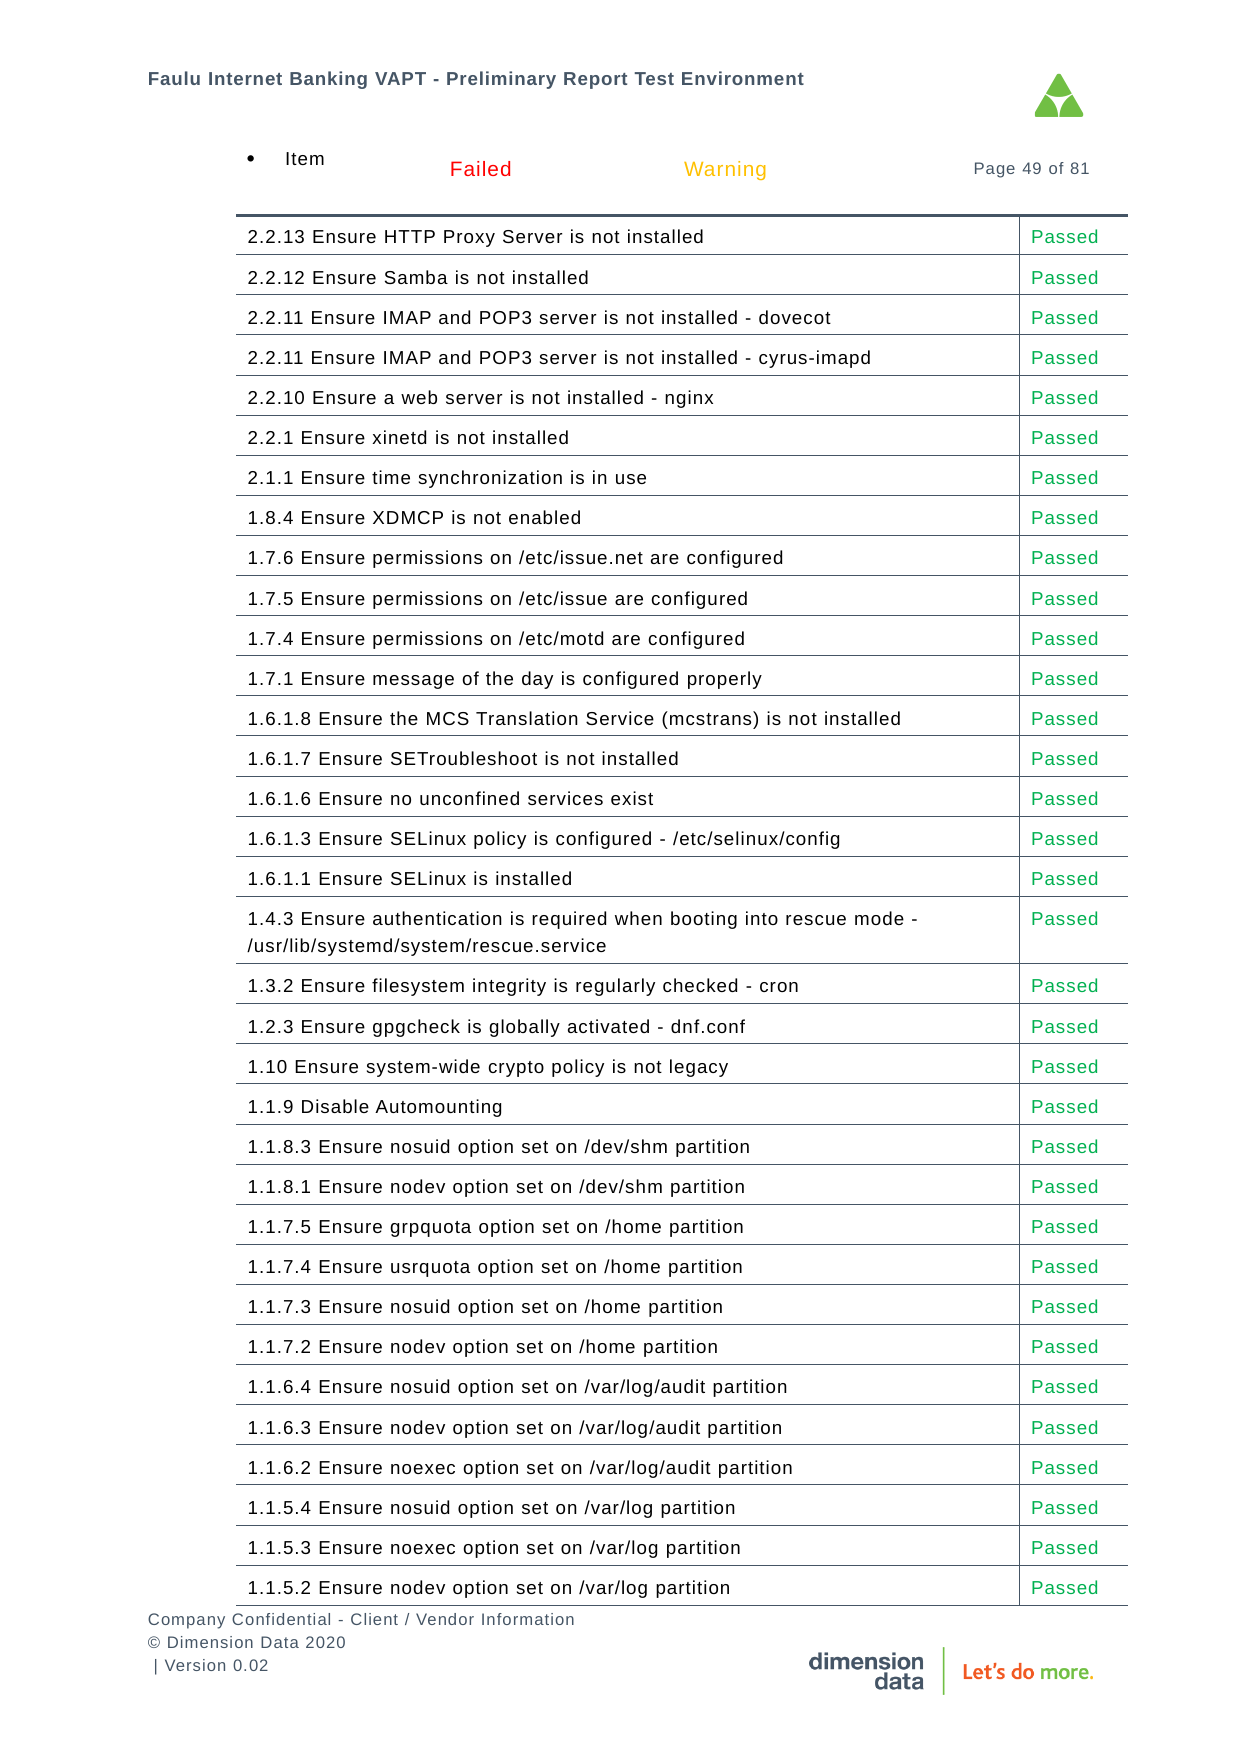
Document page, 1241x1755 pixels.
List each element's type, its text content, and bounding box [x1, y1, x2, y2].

table_cell Passed [1020, 576, 1128, 615]
table_cell 2.2.11 Ensure IMAP and POP3 server is not installed - cyrus-imapd [236, 335, 1019, 374]
table_cell Passed [1020, 217, 1128, 254]
table_cell 1.1.9 Disable Automounting [236, 1084, 1019, 1123]
table_cell Passed [1020, 1205, 1128, 1244]
table_cell Passed [1020, 255, 1128, 294]
table_cell Passed [1020, 696, 1128, 735]
table_cell Passed [1020, 1325, 1128, 1364]
table_cell 1.6.1.3 Ensure SELinux policy is configured - /etc/selinux/config [236, 817, 1019, 856]
table_cell 1.1.7.5 Ensure grpquota option set on /home partition [236, 1205, 1019, 1244]
table_cell Passed [1020, 777, 1128, 816]
table_cell 1.10 Ensure system-wide crypto policy is not legacy [236, 1044, 1019, 1083]
table_cell Passed [1020, 736, 1128, 776]
table_cell 1.4.3 Ensure authentication is required when booting into rescue mode - /usr/lib/systemd/system/rescue.service [236, 897, 1019, 963]
table_cell Passed [1020, 1245, 1128, 1284]
table_cell Passed [1020, 376, 1128, 414]
table_cell Passed [1020, 496, 1128, 535]
table_cell Passed [1020, 1165, 1128, 1204]
table_cell Passed [1020, 656, 1128, 695]
table_cell 1.7.1 Ensure message of the day is configured properly [236, 656, 1019, 695]
table_cell Passed [1020, 1004, 1128, 1043]
table_cell 1.3.2 Ensure filesystem integrity is regularly checked - cron [236, 964, 1019, 1003]
table_cell 1.7.4 Ensure permissions on /etc/motd are configured [236, 616, 1019, 655]
table_cell 2.2.11 Ensure IMAP and POP3 server is not installed - dovecot [236, 295, 1019, 334]
table_cell 1.1.7.2 Ensure nodev option set on /home partition [236, 1325, 1019, 1364]
table_cell Passed [1020, 857, 1128, 896]
table_cell 1.1.7.3 Ensure nosuid option set on /home partition [236, 1285, 1019, 1324]
table_cell 2.2.12 Ensure Samba is not installed [236, 255, 1019, 294]
table_cell Passed [1020, 456, 1128, 495]
table_cell 2.1.1 Ensure time synchronization is in use [236, 456, 1019, 495]
table_cell Passed [1020, 335, 1128, 374]
table_cell 1.1.7.4 Ensure usrquota option set on /home partition [236, 1245, 1019, 1284]
table_cell Passed [1020, 295, 1128, 334]
table_cell 1.1.6.2 Ensure noexec option set on /var/log/audit partition [236, 1445, 1019, 1484]
table_cell 1.7.6 Ensure permissions on /etc/issue.net are configured [236, 536, 1019, 575]
table_cell 1.6.1.7 Ensure SETroubleshoot is not installed [236, 736, 1019, 776]
table_header Failed [438, 148, 673, 214]
table_cell Passed [1020, 1285, 1128, 1324]
table_header Item [236, 148, 438, 214]
table_cell 1.6.1.1 Ensure SELinux is installed [236, 857, 1019, 896]
table_cell Passed [1020, 1566, 1128, 1605]
table_cell Passed [1020, 964, 1128, 1003]
table_cell Passed [1020, 1445, 1128, 1484]
table_cell Passed [1020, 897, 1128, 963]
table_cell Passed [1020, 817, 1128, 856]
table_header Passed [935, 148, 1128, 214]
table_cell Passed [1020, 1084, 1128, 1123]
table_cell 2.2.10 Ensure a web server is not installed - nginx [236, 376, 1019, 414]
table_cell Passed [1020, 416, 1128, 455]
table_cell Passed [1020, 1526, 1128, 1564]
table_cell 1.1.6.3 Ensure nodev option set on /var/log/audit partition [236, 1405, 1019, 1444]
table_cell 1.1.6.4 Ensure nosuid option set on /var/log/audit partition [236, 1365, 1019, 1404]
table_cell 1.8.4 Ensure XDMCP is not enabled [236, 496, 1019, 535]
table_cell 1.1.5.3 Ensure noexec option set on /var/log partition [236, 1526, 1019, 1564]
table_header Warning [673, 148, 935, 214]
table_cell 1.6.1.8 Ensure the MCS Translation Service (mcstrans) is not installed [236, 696, 1019, 735]
table_cell 2.2.13 Ensure HTTP Proxy Server is not installed [236, 217, 1019, 254]
table_cell Passed [1020, 616, 1128, 655]
table_cell 1.1.8.1 Ensure nodev option set on /dev/shm partition [236, 1165, 1019, 1204]
table_cell 1.1.5.2 Ensure nodev option set on /var/log partition [236, 1566, 1019, 1605]
table_cell 2.2.1 Ensure xinetd is not installed [236, 416, 1019, 455]
table_cell Passed [1020, 536, 1128, 575]
table_cell 1.1.8.3 Ensure nosuid option set on /dev/shm partition [236, 1125, 1019, 1163]
table_cell Passed [1020, 1365, 1128, 1404]
table_cell 1.7.5 Ensure permissions on /etc/issue are configured [236, 576, 1019, 615]
table_cell Passed [1020, 1044, 1128, 1083]
table_cell Passed [1020, 1405, 1128, 1444]
table_cell 1.1.5.4 Ensure nosuid option set on /var/log partition [236, 1485, 1019, 1524]
table_cell Passed [1020, 1485, 1128, 1524]
table_cell Passed [1020, 1125, 1128, 1163]
table_cell 1.2.3 Ensure gpgcheck is globally activated - dnf.conf [236, 1004, 1019, 1043]
table_cell 1.6.1.6 Ensure no unconfined services exist [236, 777, 1019, 816]
